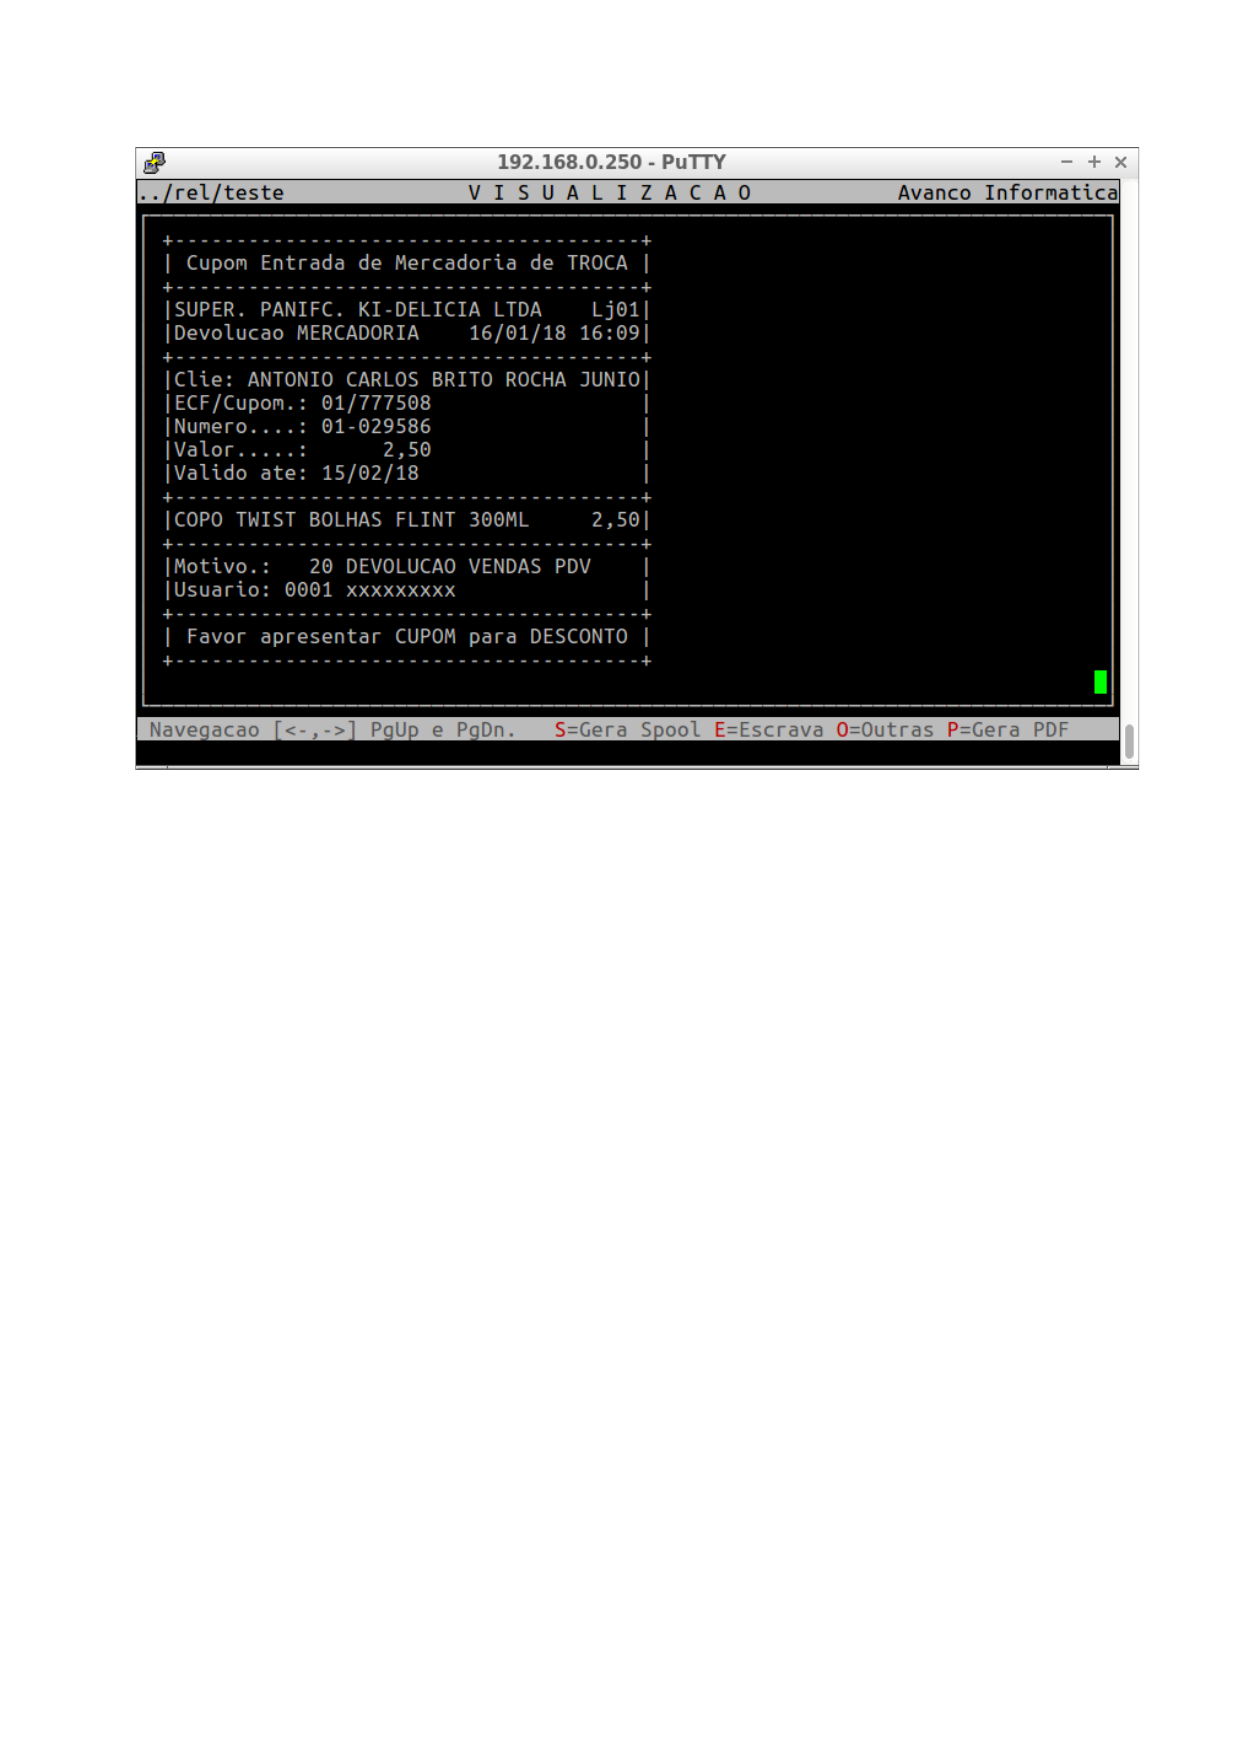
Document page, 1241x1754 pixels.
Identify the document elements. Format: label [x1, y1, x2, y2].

picture [135, 147, 1140, 770]
